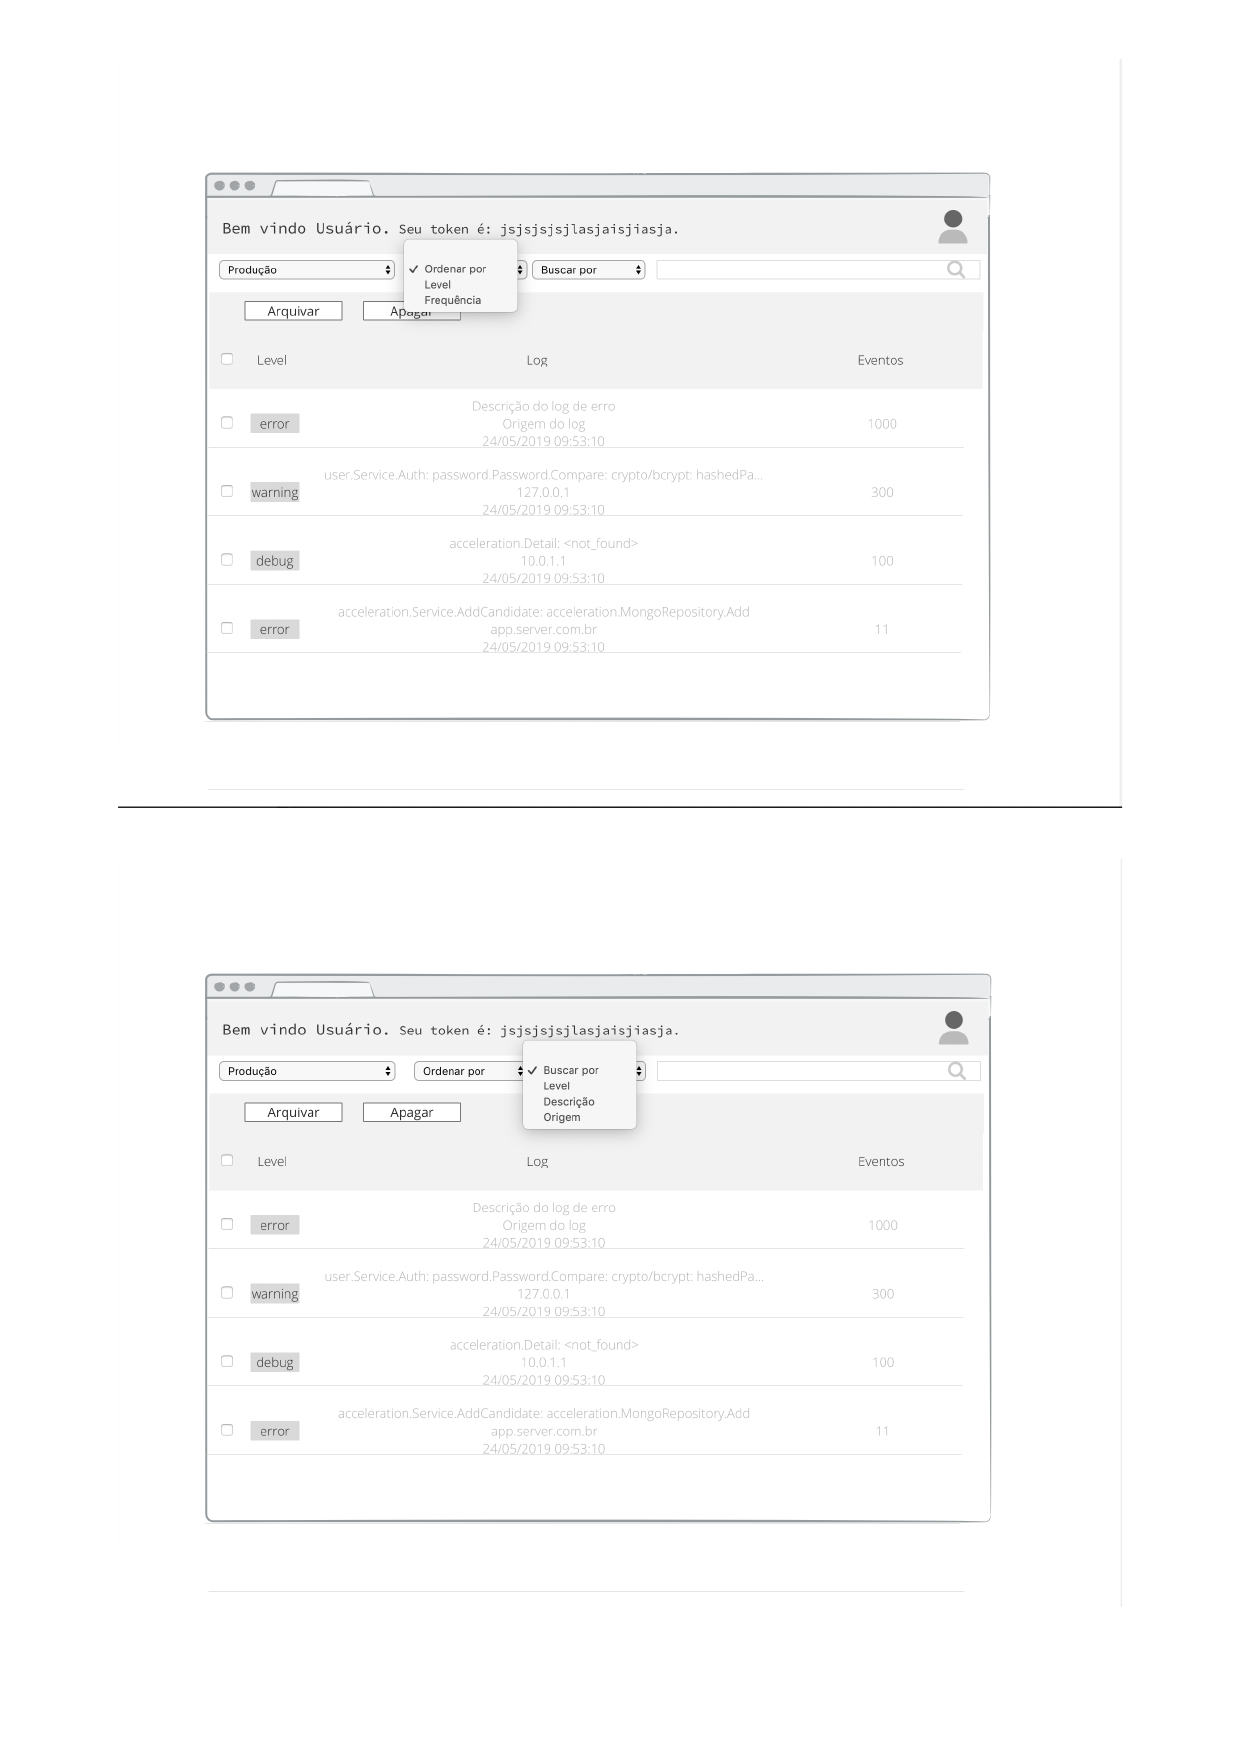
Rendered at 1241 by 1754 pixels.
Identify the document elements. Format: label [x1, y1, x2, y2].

picture [118, 859, 1123, 1607]
picture [118, 59, 1123, 808]
